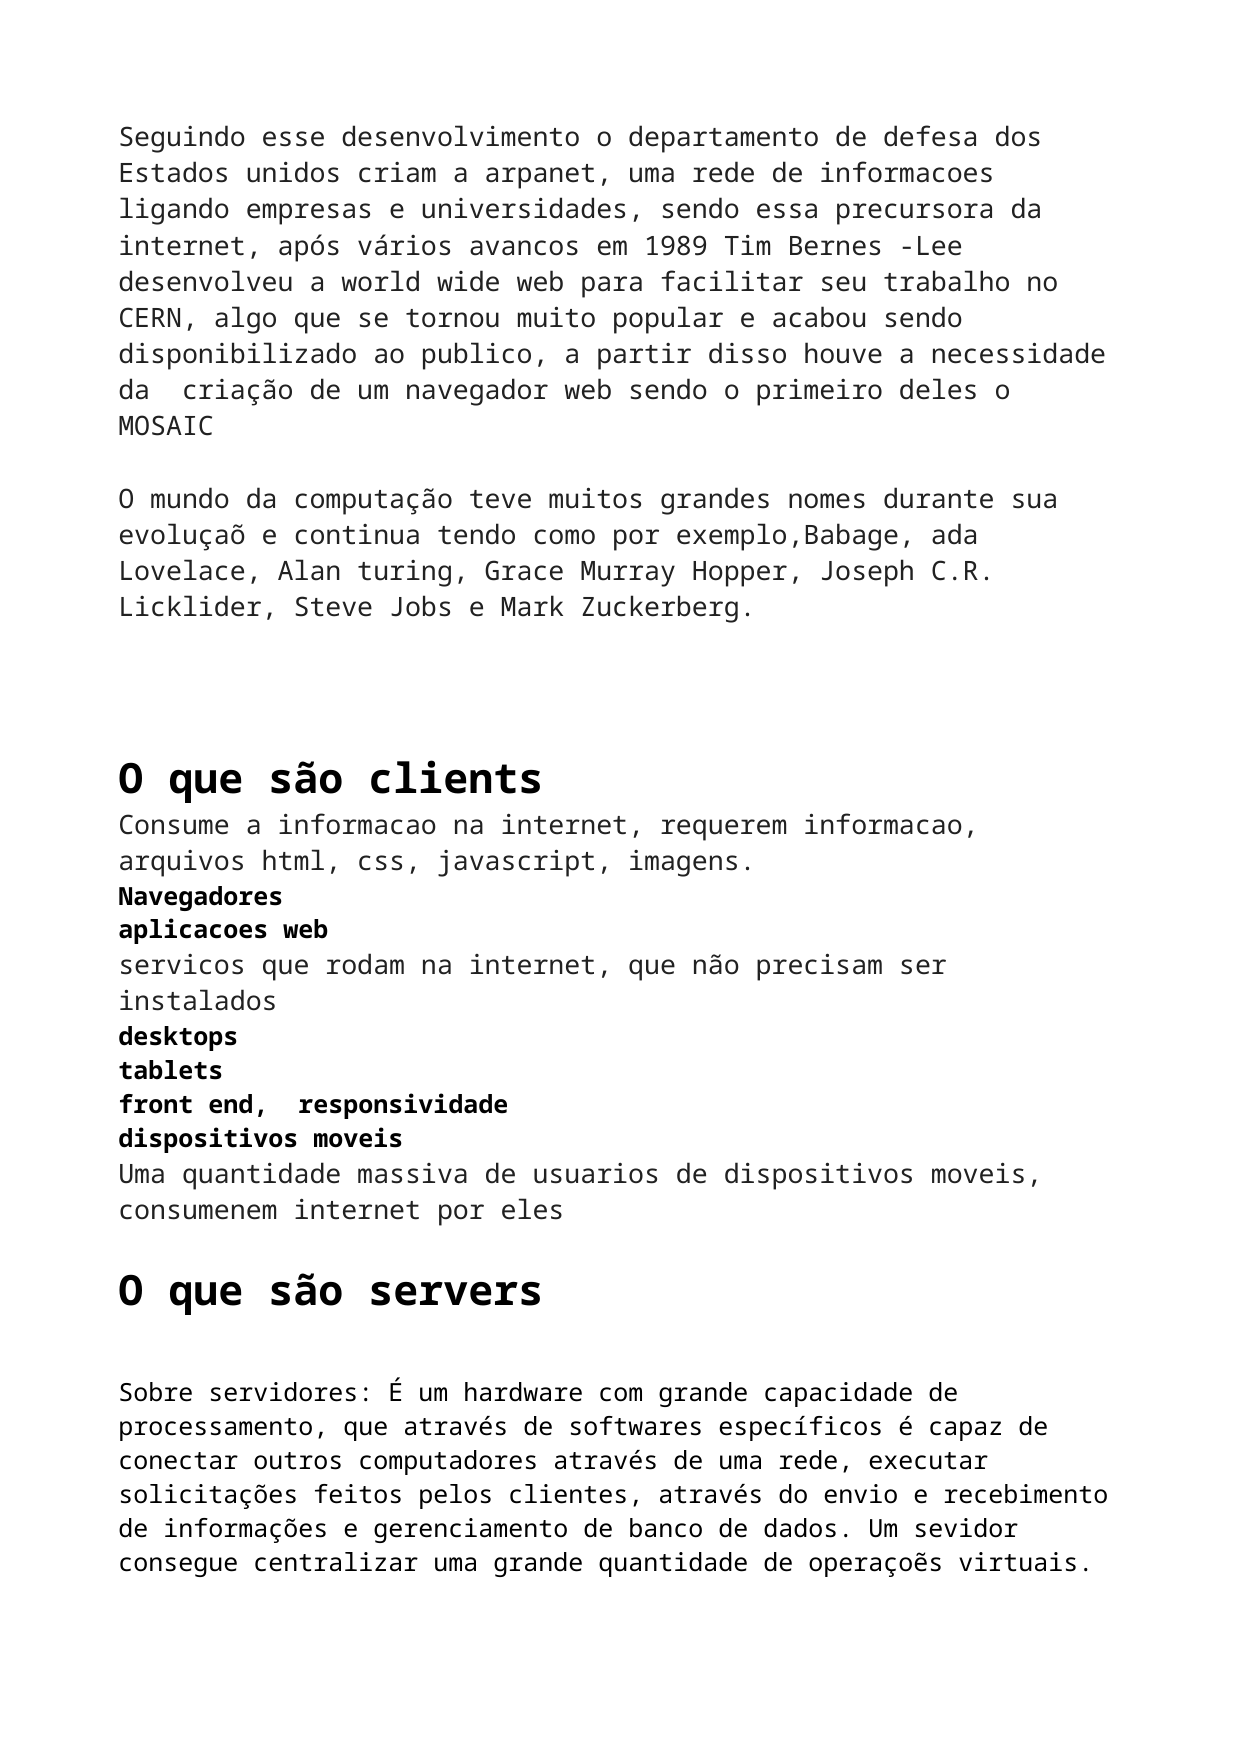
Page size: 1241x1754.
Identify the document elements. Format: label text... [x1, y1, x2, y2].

text Seguindo esse desenvolvimento o departamento de defesa dos Estados unidos criam a arpanet, uma rede de informacoes ligando empresas e universidades, sendo essa precursora da internet, após vários avancos em 1989 Tim Bernes -Lee desenvolveu a world wide web para facilitar seu trabalho no CERN, algo que se tornou muito popular e acabou sendo disponibilizado ao publico, a partir disso houve a necessidade da criação de um navegador web sendo o primeiro deles o MOSAIC [118, 118, 1122, 443]
text front end, responsividade [118, 1087, 1122, 1121]
text servicos que rodam na internet, que não precisam ser instalados [118, 946, 1122, 1018]
text aplicacoes web [118, 912, 1122, 946]
text desktops [118, 1018, 1122, 1053]
text O que são clients [118, 749, 1122, 806]
text Navegadores [118, 878, 1122, 912]
text O mundo da computação teve muitos grandes nomes durante sua evoluçaõ e continua tendo como por exemplo,Babage, ada Lovelace, Alan turing, Grace Murray Hopper, Joseph C.R. Licklider, Steve Jobs e Mark Zuckerberg. [118, 479, 1122, 624]
text Uma quantidade massiva de usuarios de dispositivos moveis, consumenem internet por eles [118, 1155, 1122, 1227]
text Sobre servidores: É um hardware com grande capacidade de processamento, que através de softwares específicos é capaz de conectar outros computadores através de uma rede, executar solicitações feitos pelos clientes, através do envio e recebimento de informações e gerenciamento de banco de dados. Um sevidor consegue centralizar uma grande quantidade de operaçoẽs virtuais. [118, 1375, 1122, 1579]
text Consume a informacao na internet, requerem informacao, arquivos html, css, javascript, imagens. [118, 806, 1122, 878]
text dispositivos moveis [118, 1121, 1122, 1155]
text O que são servers [118, 1261, 1122, 1318]
text tablets [118, 1053, 1122, 1087]
